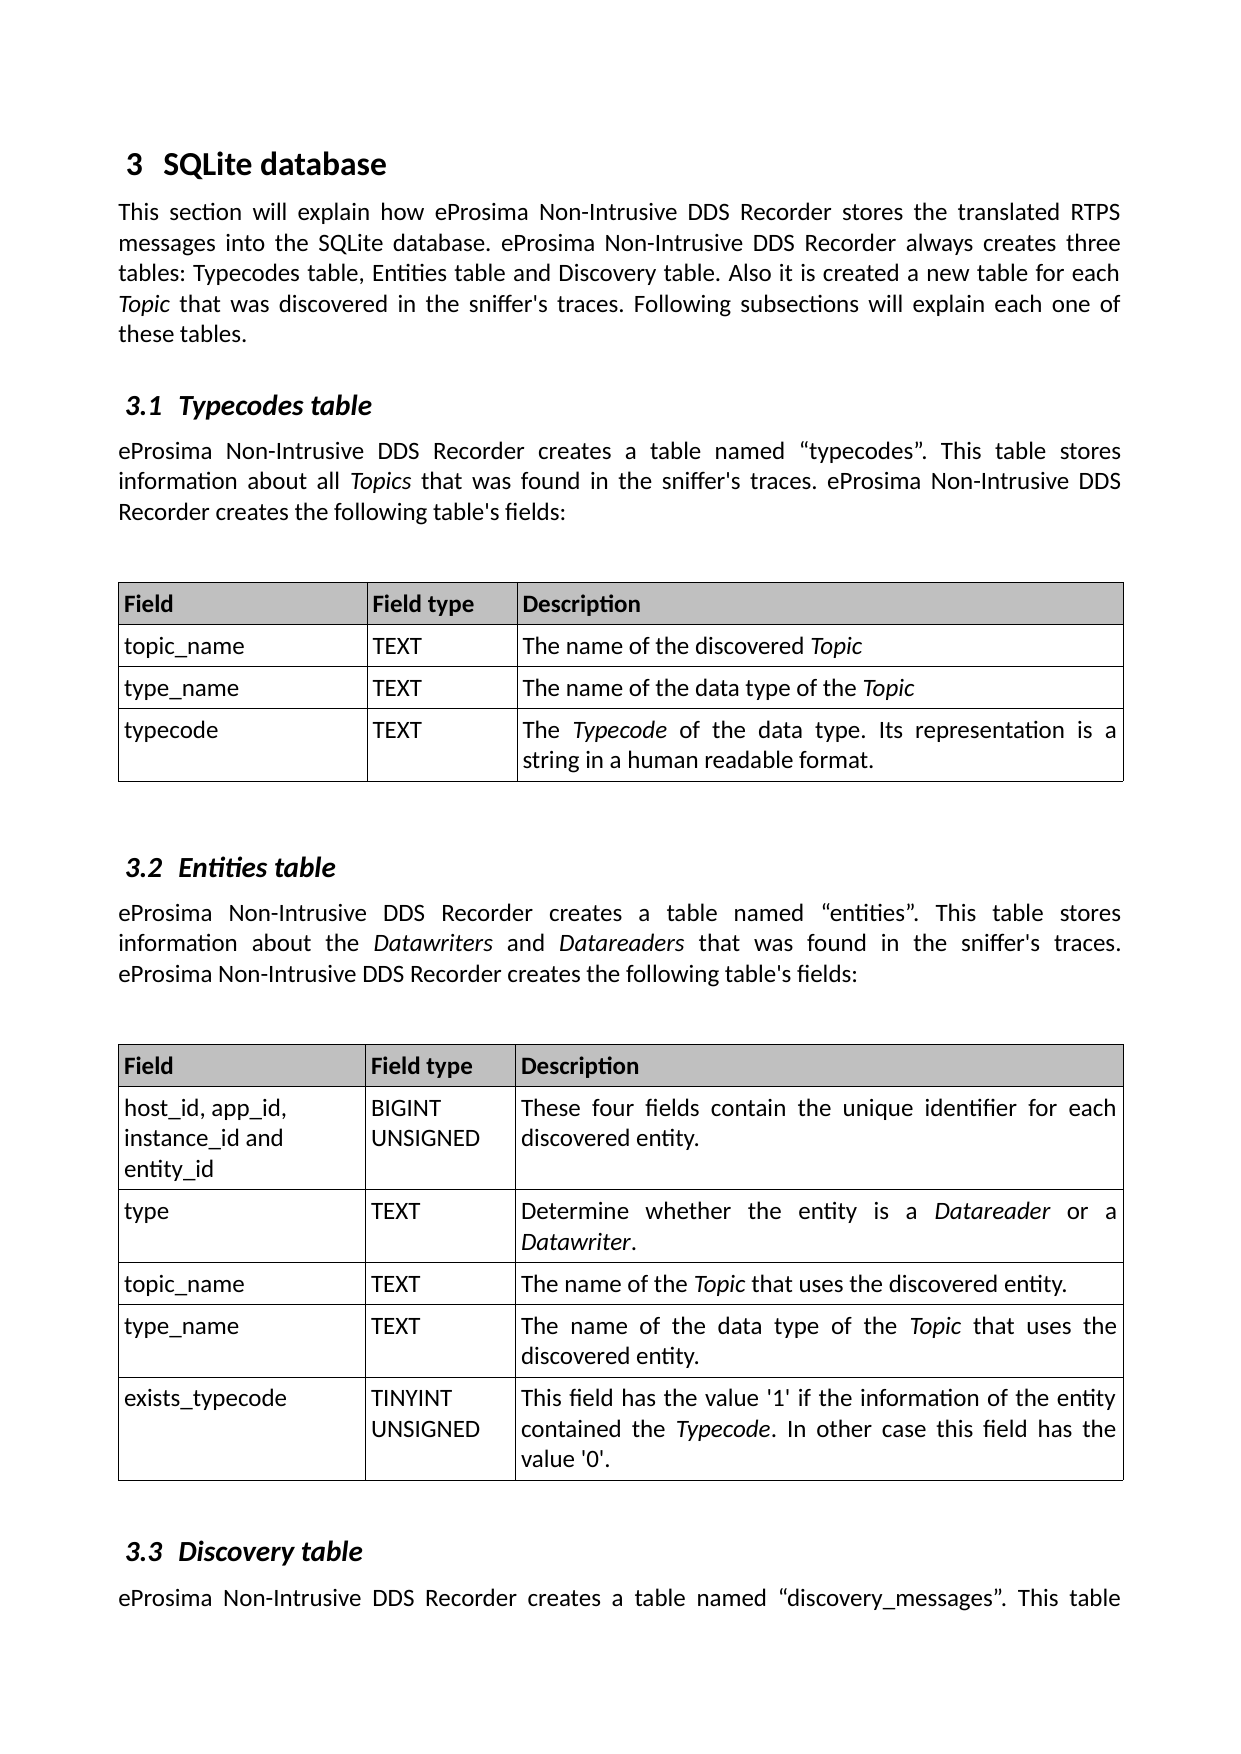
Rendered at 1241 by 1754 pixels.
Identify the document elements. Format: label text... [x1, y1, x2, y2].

text eProsima Non-Intrusive DDS Recorder creates a table named “typecodes”. This table stores information about all Topics that was found in the sniffer's traces. eProsima Non-Intrusive DDS Recorder creates the following table's fields: [118, 435, 1122, 526]
table_cell Determine whether the entity is a Datareader or a Datawriter. [516, 1190, 1123, 1262]
table_cell TEXT [368, 709, 517, 781]
table_cell The Typecode of the data type. Its representation is a string in a human readable format. [518, 709, 1123, 781]
table_cell This field has the value '1' if the information of the entity contained the Typecode. In other case this field has the value '0'. [516, 1378, 1123, 1480]
table_cell TEXT [366, 1305, 515, 1377]
table_cell The name of the data type of the Topic [518, 667, 1123, 708]
subtitle Entities table [118, 849, 1122, 884]
table_header Description [516, 1045, 1123, 1086]
text eProsima Non-Intrusive DDS Recorder creates a table named “entities”. This table stores information about the Datawriters and Datareaders that was found in the sniffer's traces. eProsima Non-Intrusive DDS Recorder creates the following table's fields: [118, 897, 1122, 988]
table_header Field type [366, 1045, 515, 1086]
table_cell TEXT [366, 1263, 515, 1304]
table_cell These four fields contain the unique identifier for each discovered entity. [516, 1087, 1123, 1189]
table_cell host_id, app_id, instance_id and entity_id [119, 1087, 365, 1189]
text This section will explain how eProsima Non-Intrusive DDS Recorder stores the translated RTPS messages into the SQLite database. eProsima Non-Intrusive DDS Recorder always creates three tables: Typecodes table, Entities table and Discovery table. Also it is created a new table for each Topic that was discovered in the sniffer's traces. Following subsections will explain each one of these tables. [118, 197, 1122, 349]
subtitle Typecodes table [118, 387, 1122, 422]
table_cell The name of the data type of the Topic that uses the discovered entity. [516, 1305, 1123, 1377]
table_cell TEXT [366, 1190, 515, 1262]
table_cell type_name [119, 667, 367, 708]
table_cell BIGINT UNSIGNED [366, 1087, 515, 1189]
table_cell exists_typecode [119, 1378, 365, 1480]
table_cell TINYINT UNSIGNED [366, 1378, 515, 1480]
table_cell The name of the Topic that uses the discovered entity. [516, 1263, 1123, 1304]
table_header Field [119, 1045, 365, 1086]
table_cell topic_name [119, 625, 367, 666]
table_cell TEXT [368, 667, 517, 708]
subtitle Discovery table [118, 1533, 1122, 1569]
table_cell type_name [119, 1305, 365, 1377]
table_header Field [119, 583, 367, 624]
table_cell The name of the discovered Topic [518, 625, 1123, 666]
table_cell type [119, 1190, 365, 1262]
table_header Description [518, 583, 1123, 624]
table_cell topic_name [119, 1263, 365, 1304]
table_cell typecode [119, 709, 367, 781]
subtitle SQLite database [118, 143, 1122, 184]
table_cell TEXT [368, 625, 517, 666]
text eProsima Non-Intrusive DDS Recorder creates a table named “discovery_messages”. This table [118, 1582, 1122, 1612]
table_header Field type [368, 583, 517, 624]
